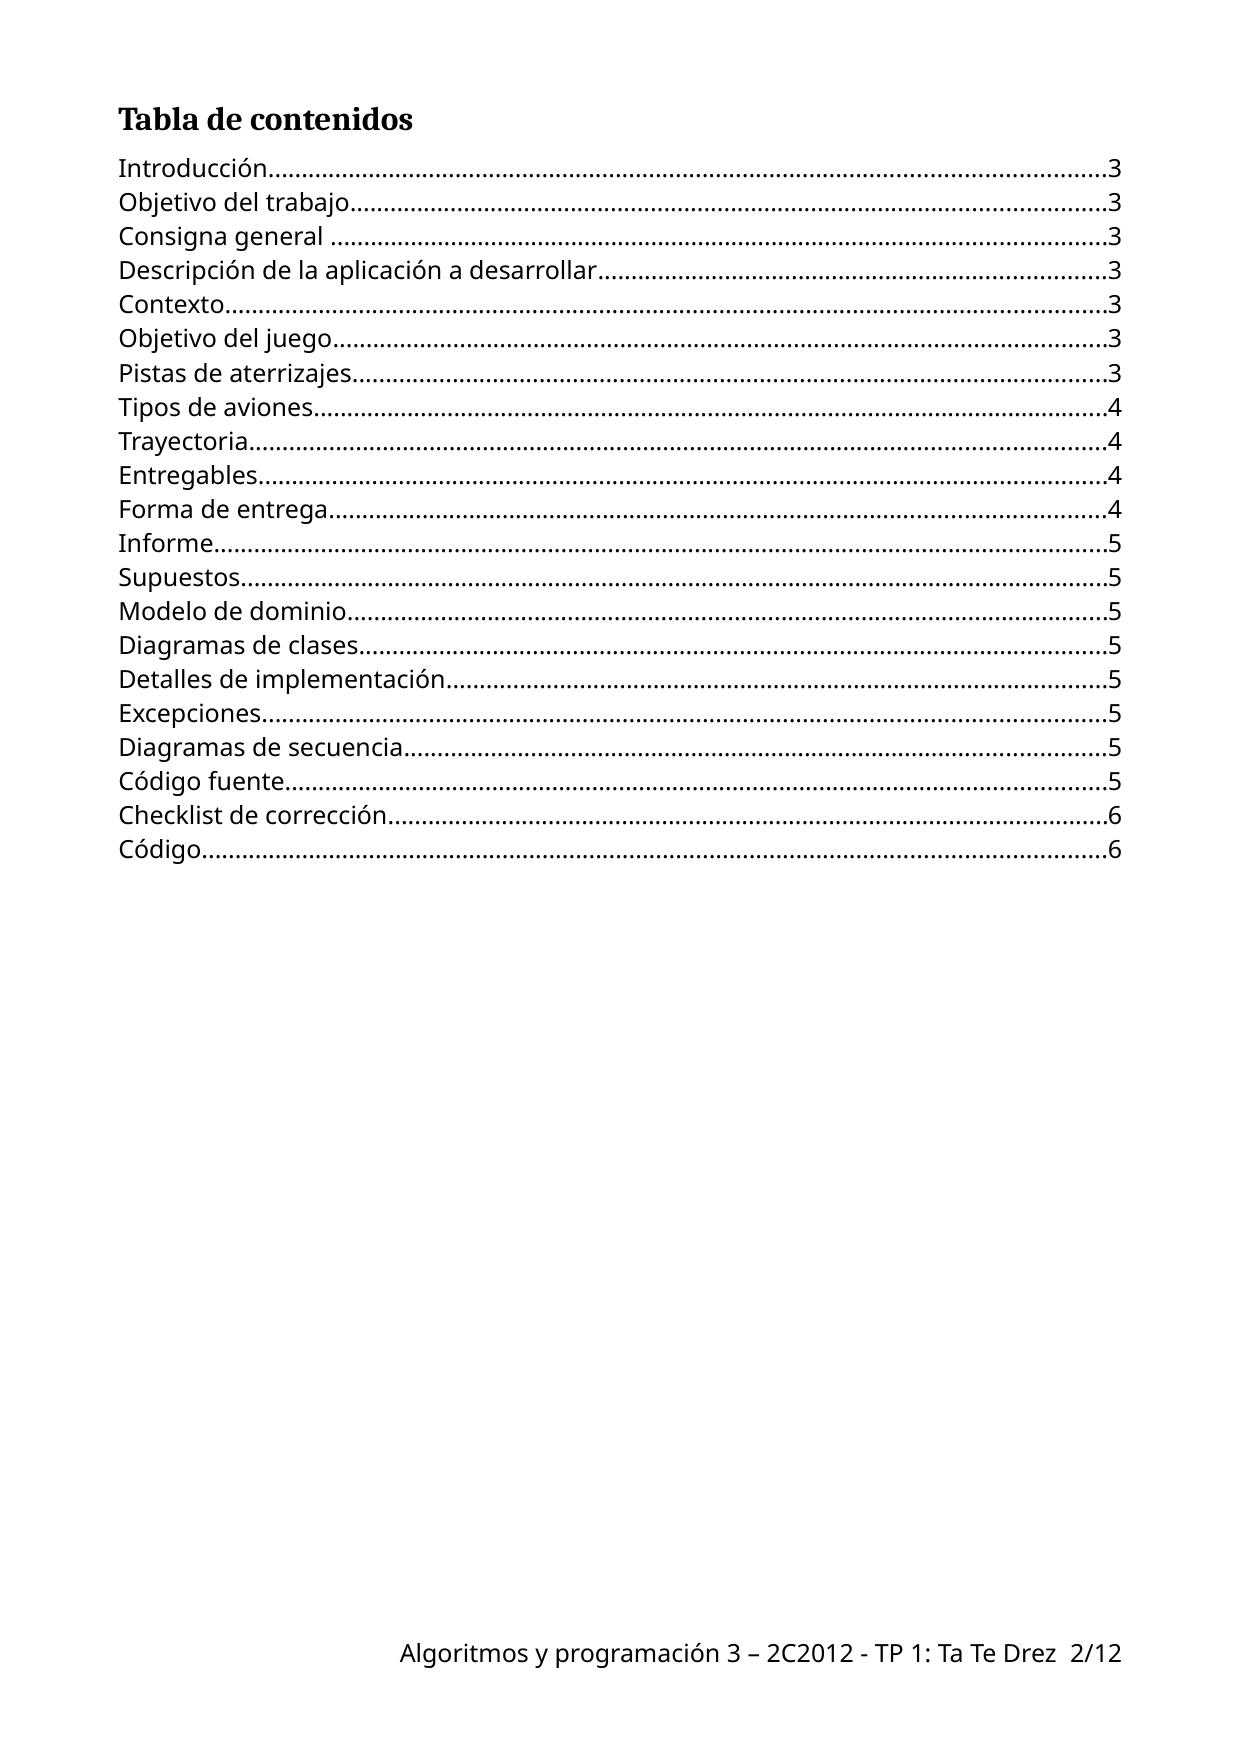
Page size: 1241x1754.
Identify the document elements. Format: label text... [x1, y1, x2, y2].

text Entregables 4 [118, 457, 1122, 491]
text Objetivo del juego 3 [118, 321, 1122, 355]
text Forma de entrega 4 [118, 491, 1122, 526]
text Trayectoria 4 [118, 423, 1122, 457]
text Consigna general 3 [118, 219, 1122, 253]
text Detalles de implementación 5 [118, 662, 1122, 696]
text Supuestos 5 [118, 559, 1122, 594]
text Código 6 [118, 832, 1122, 866]
text Objetivo del trabajo 3 [118, 185, 1122, 219]
text Checklist de corrección 6 [118, 798, 1122, 832]
text Diagramas de secuencia 5 [118, 730, 1122, 764]
text Excepciones 5 [118, 696, 1122, 730]
text Informe 5 [118, 526, 1122, 559]
text Modelo de dominio 5 [118, 594, 1122, 628]
subtitle Tabla de contenidos [118, 100, 1122, 138]
text Tipos de aviones 4 [118, 389, 1122, 423]
text Diagramas de clases 5 [118, 628, 1122, 662]
text Introducción 3 [118, 151, 1122, 185]
text Descripción de la aplicación a desarrollar 3 [118, 253, 1122, 287]
text Código fuente 5 [118, 764, 1122, 798]
text Pistas de aterrizajes 3 [118, 355, 1122, 389]
text Contexto 3 [118, 287, 1122, 321]
